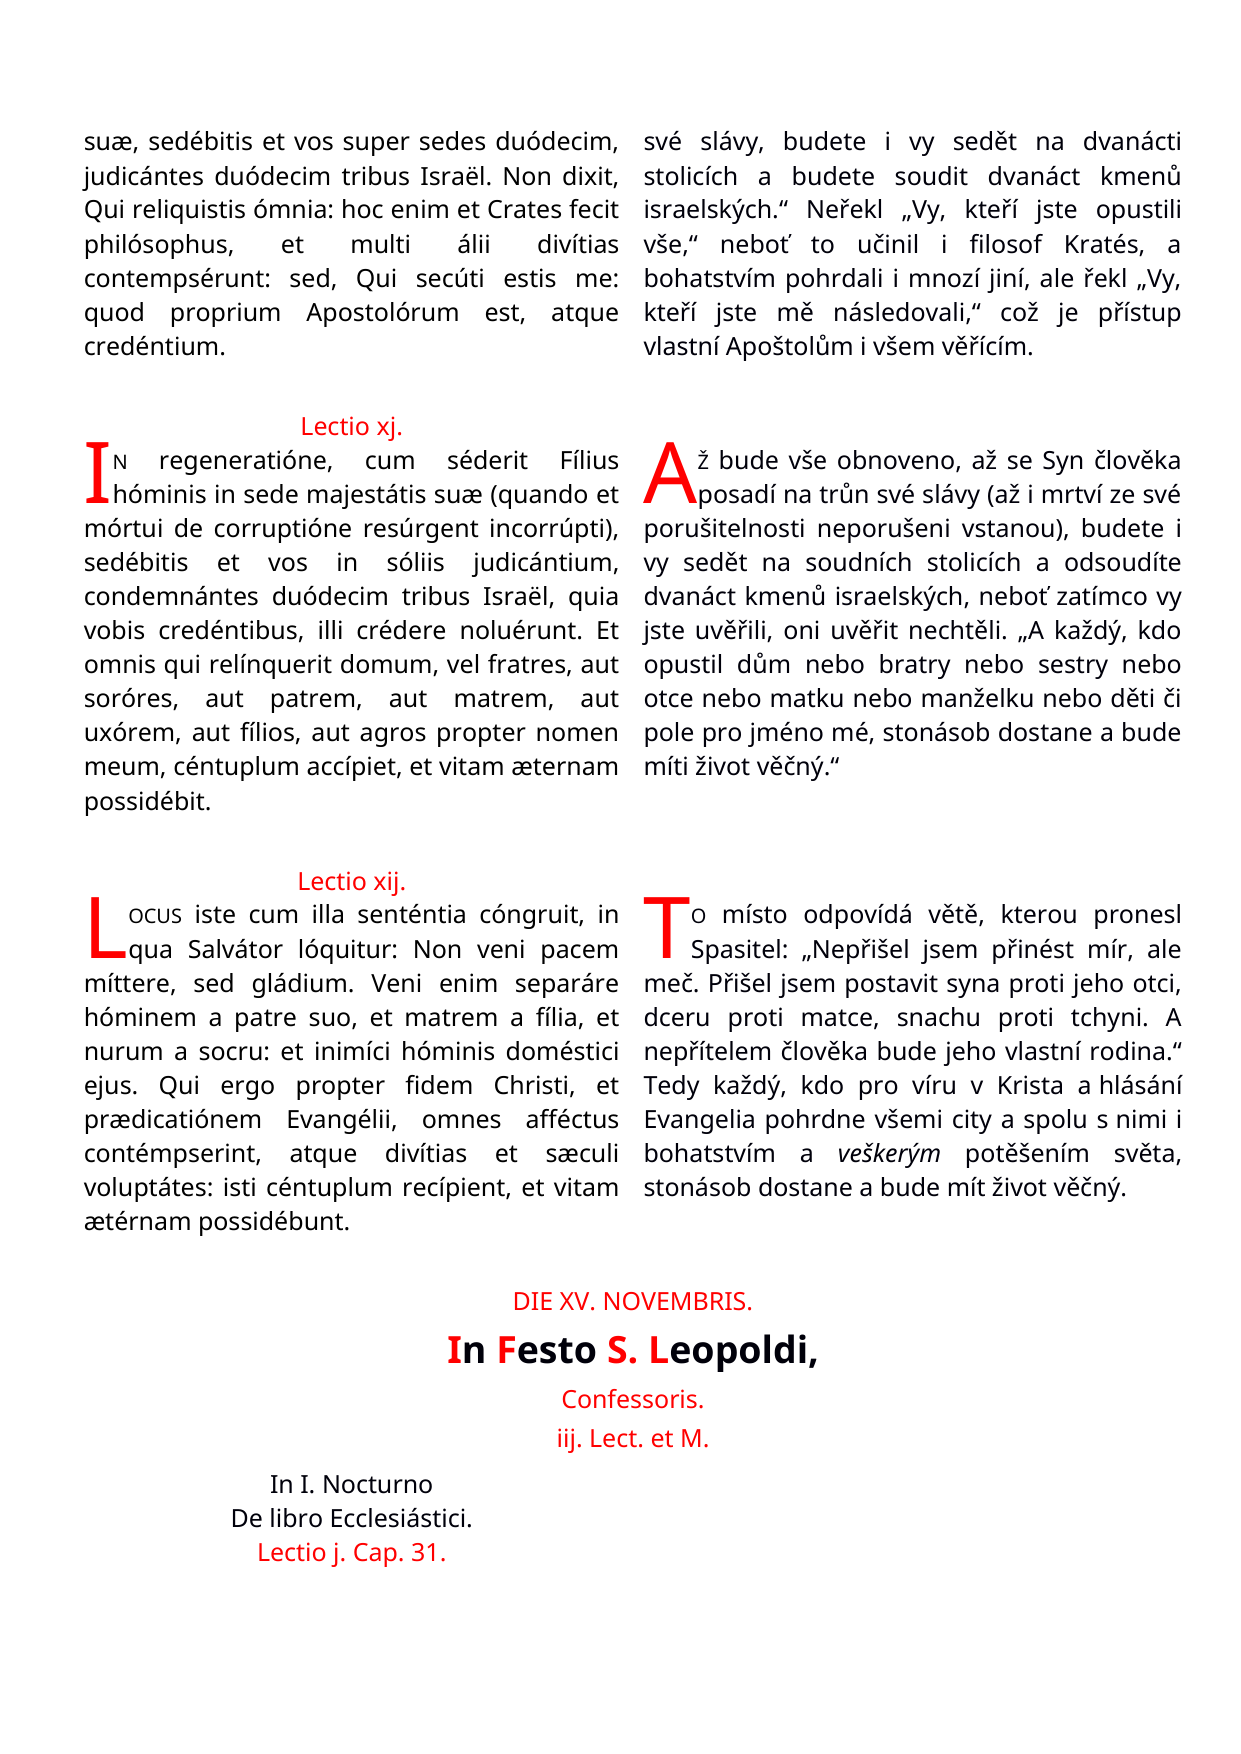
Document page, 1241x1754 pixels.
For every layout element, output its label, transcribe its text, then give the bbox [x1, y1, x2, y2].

table_cell Lectio xj. In regeneratióne, cum séderit Fílius hóminis in sede majestátis suæ (quando et mórtui de corruptióne resúrgent incorrúpti), sedébitis et vos in sóliis judicántium, condemnántes duódecim tribus Israël, quia vobis credéntibus, illi crédere noluérunt. Et omnis qui relínquerit domum, vel fratres, aut soróres, aut patrem, aut matrem, aut uxórem, aut fílios, aut agros propter nomen meum, céntuplum accípiet, et vitam æternam possidébit. [72, 403, 631, 857]
table_cell In I. Nocturno De libro Ecclesiástici. Lectio j. Cap. 31. [72, 1461, 631, 1578]
table_cell své slávy, budete i vy sedět na dvanácti stolicích a budete soudit dvanáct kmenů israelských.“ Neřekl „Vy, kteří jste opustili vše,“ neboť to učinil i filosof Kratés, a bohatstvím pohrdali i mnozí jiní, ale řekl „Vy, kteří jste mě následovali,“ což je přístup vlastní Apoštolům i všem věřícím. [631, 118, 1194, 402]
table_cell Až bude vše obnoveno, až se Syn člověka posadí na trůn své slávy (až i mrtví ze své porušitelnosti neporušeni vstanou), budete i vy sedět na soudních stolicích a odsoudíte dvanáct kmenů israelských, neboť zatímco vy jste uvěřili, oni uvěřit nechtěli. „A každý, kdo opustil dům nebo bratry nebo sestry nebo otce nebo matku nebo manželku nebo děti či pole pro jméno mé, stonásob dostane a bude míti život věčný.“ [631, 403, 1194, 857]
table_cell To místo odpovídá větě, kterou pronesl Spasitel: „Nepřišel jsem přinést mír, ale meč. Přišel jsem postavit syna proti jeho otci, dceru proti matce, snachu proti tchyni. A nepřítelem člověka bude jeho vlastní rodina.“ Tedy každý, kdo pro víru v Krista a hlásání Evangelia pohrdne všemi city a spolu s nimi i bohatstvím a veškerým potěšením světa, stonásob dostane a bude mít život věčný. [631, 857, 1194, 1278]
table_cell DIE XV. NOVEMBRIS. In Festo S. Leopoldi, Confessoris. iij. Lect. et M. [72, 1278, 1194, 1461]
table_cell suæ, sedébitis et vos super sedes duódecim, judicántes duódecim tribus Israël. Non dixit, Qui reliquistis ómnia: hoc enim et Crates fecit philósophus, et multi álii divítias contempsérunt: sed, Qui secúti estis me: quod proprium Apostolórum est, atque credéntium. [72, 118, 631, 402]
table_cell Lectio xij. Locus iste cum illa senténtia cóngruit, in qua Salvátor lóquitur: Non veni pacem míttere, sed gládium. Veni enim separáre hóminem a patre suo, et matrem a fília, et nurum a socru: et inimíci hóminis doméstici ejus. Qui ergo propter fidem Christi, et prædicatiónem Evangélii, omnes afféctus contémpserint, atque divítias et sæculi voluptátes: isti céntuplum recípient, et vitam ætérnam possidébunt. [72, 857, 631, 1278]
table_cell [631, 1461, 1194, 1578]
